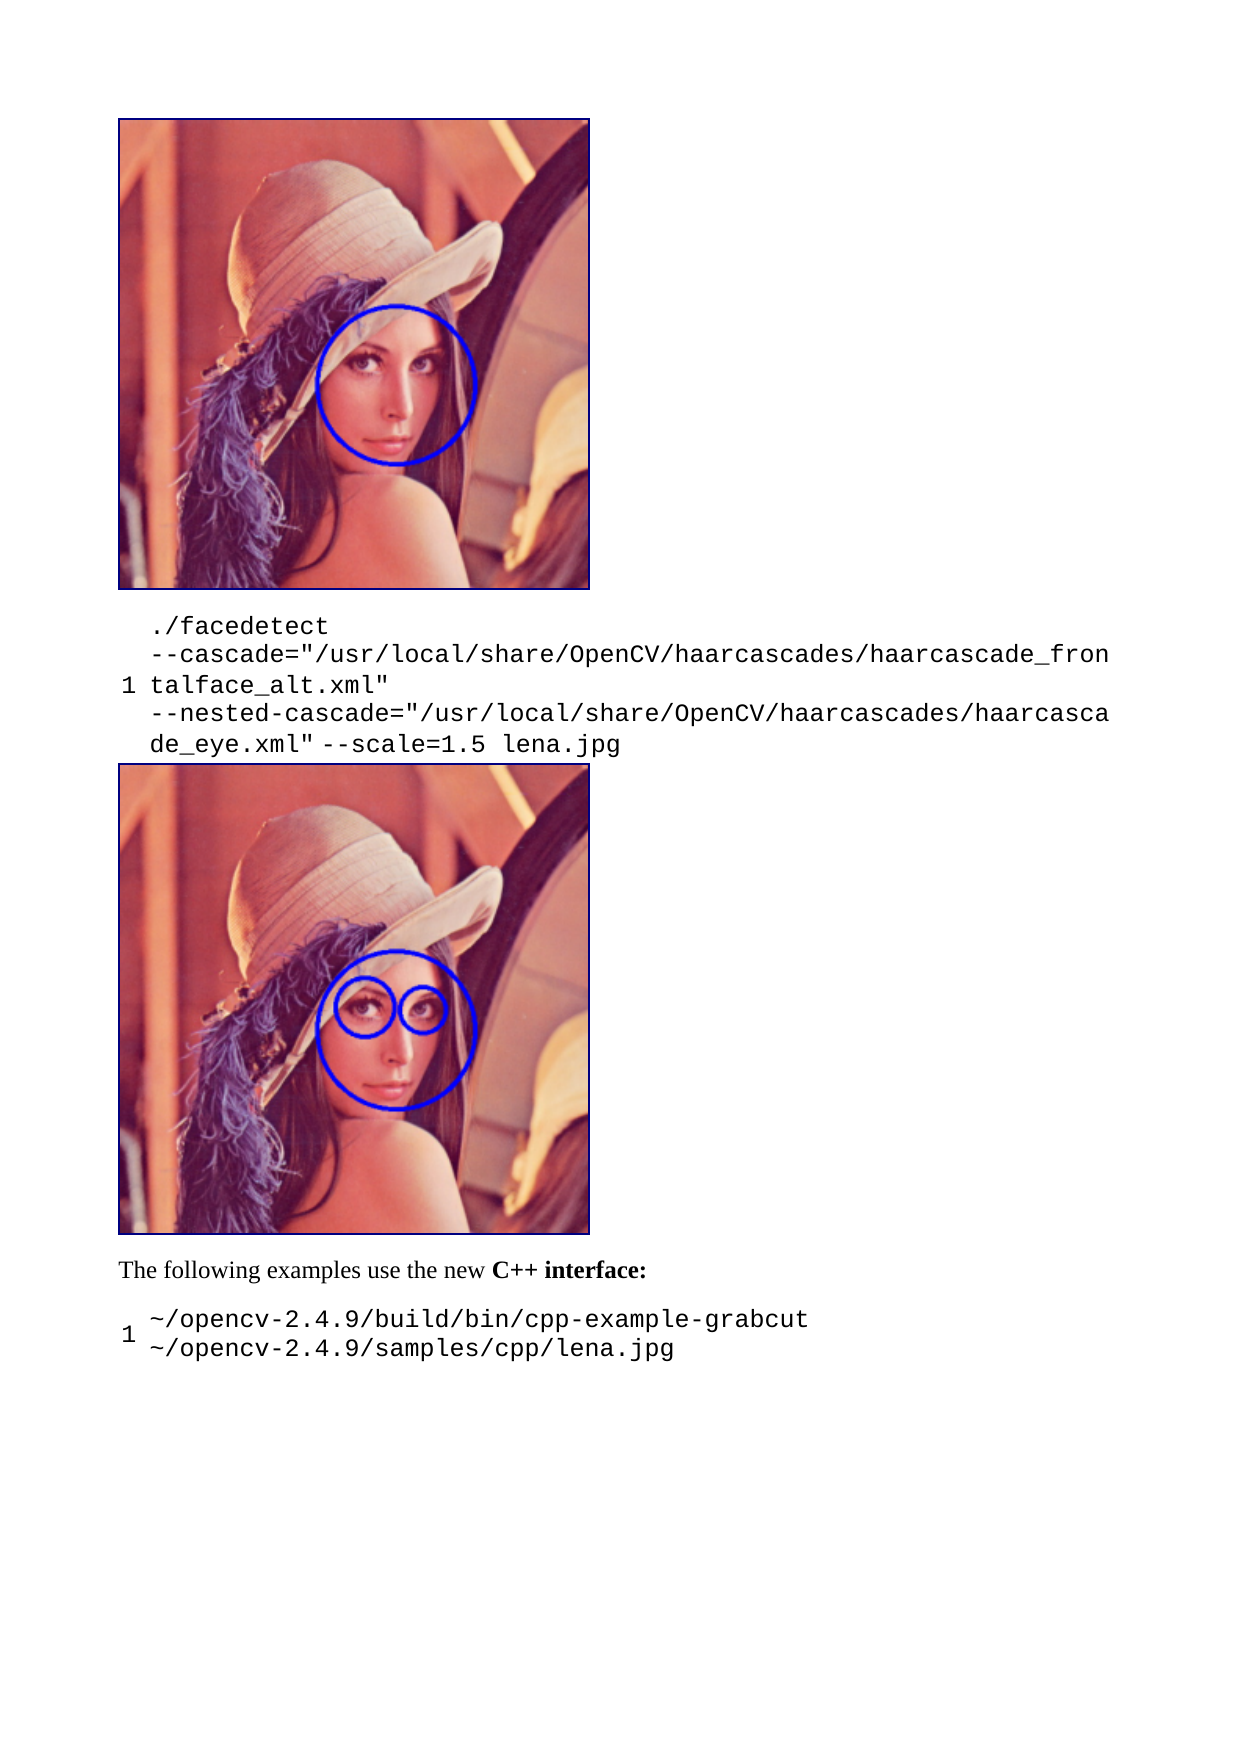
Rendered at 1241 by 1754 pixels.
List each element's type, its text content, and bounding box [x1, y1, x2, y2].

picture [120, 120, 588, 588]
table_header ~/opencv-2.4.9/build/bin/cpp-example-grabcut ~/opencv-2.4.9/samples/cpp/lena.jpg [146, 1304, 1122, 1367]
table_header 1 [118, 610, 146, 763]
text The following examples use the new C++ interface: [118, 1255, 1122, 1284]
table_header ./facedetect --cascade="/usr/local/share/OpenCV/haarcascades/haarcascade_frontalface_alt.xml" --nested-cascade="/usr/local/share/OpenCV/haarcascades/haarcascade_eye.xml" --scale=1.5 lena.jpg [146, 610, 1122, 763]
picture [120, 765, 588, 1233]
table_header 1 [118, 1304, 146, 1367]
